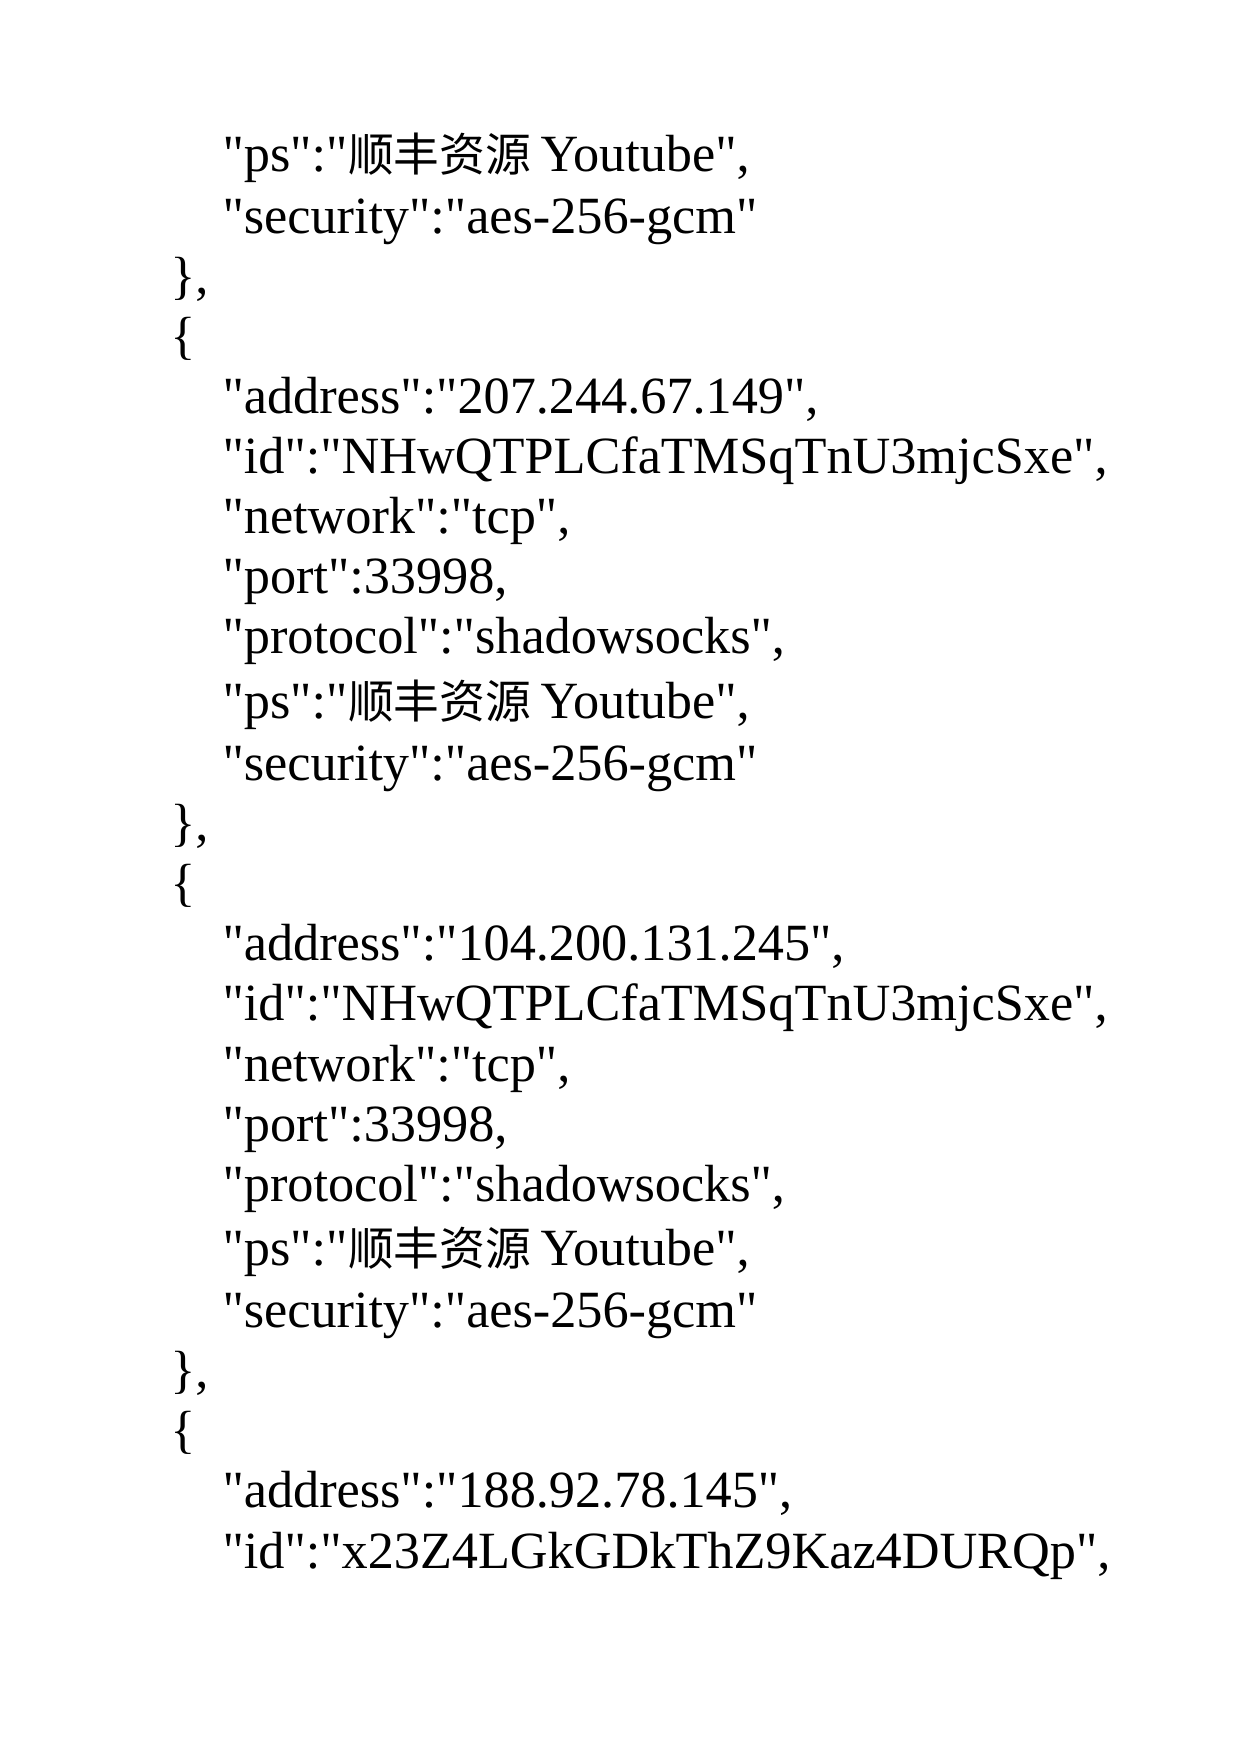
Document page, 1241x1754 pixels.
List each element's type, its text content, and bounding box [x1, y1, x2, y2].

text "ps":"顺丰资源Youtube", [118, 118, 1122, 184]
text "ps":"顺丰资源Youtube", [118, 1212, 1122, 1279]
text "id":"NHwQTPLCfaTMSqTnU3mjcSxe", [118, 972, 1122, 1032]
text "network":"tcp", [118, 1032, 1122, 1092]
text "protocol":"shadowsocks", [118, 1152, 1122, 1212]
text "port":33998, [118, 545, 1122, 605]
text { [118, 305, 1122, 365]
text { [118, 1399, 1122, 1459]
text }, [118, 792, 1122, 852]
text "id":"NHwQTPLCfaTMSqTnU3mjcSxe", [118, 425, 1122, 485]
text "port":33998, [118, 1092, 1122, 1152]
text "security":"aes-256-gcm" [118, 184, 1122, 244]
text "security":"aes-256-gcm" [118, 732, 1122, 792]
text "id":"x23Z4LGkGDkThZ9Kaz4DURQp", [118, 1519, 1122, 1579]
text }, [118, 1339, 1122, 1399]
text "ps":"顺丰资源Youtube", [118, 665, 1122, 732]
text "address":"207.244.67.149", [118, 365, 1122, 425]
text }, [118, 244, 1122, 305]
text "network":"tcp", [118, 485, 1122, 545]
text "security":"aes-256-gcm" [118, 1279, 1122, 1339]
text "protocol":"shadowsocks", [118, 605, 1122, 665]
text "address":"188.92.78.145", [118, 1459, 1122, 1519]
text "address":"104.200.131.245", [118, 912, 1122, 972]
text { [118, 852, 1122, 912]
